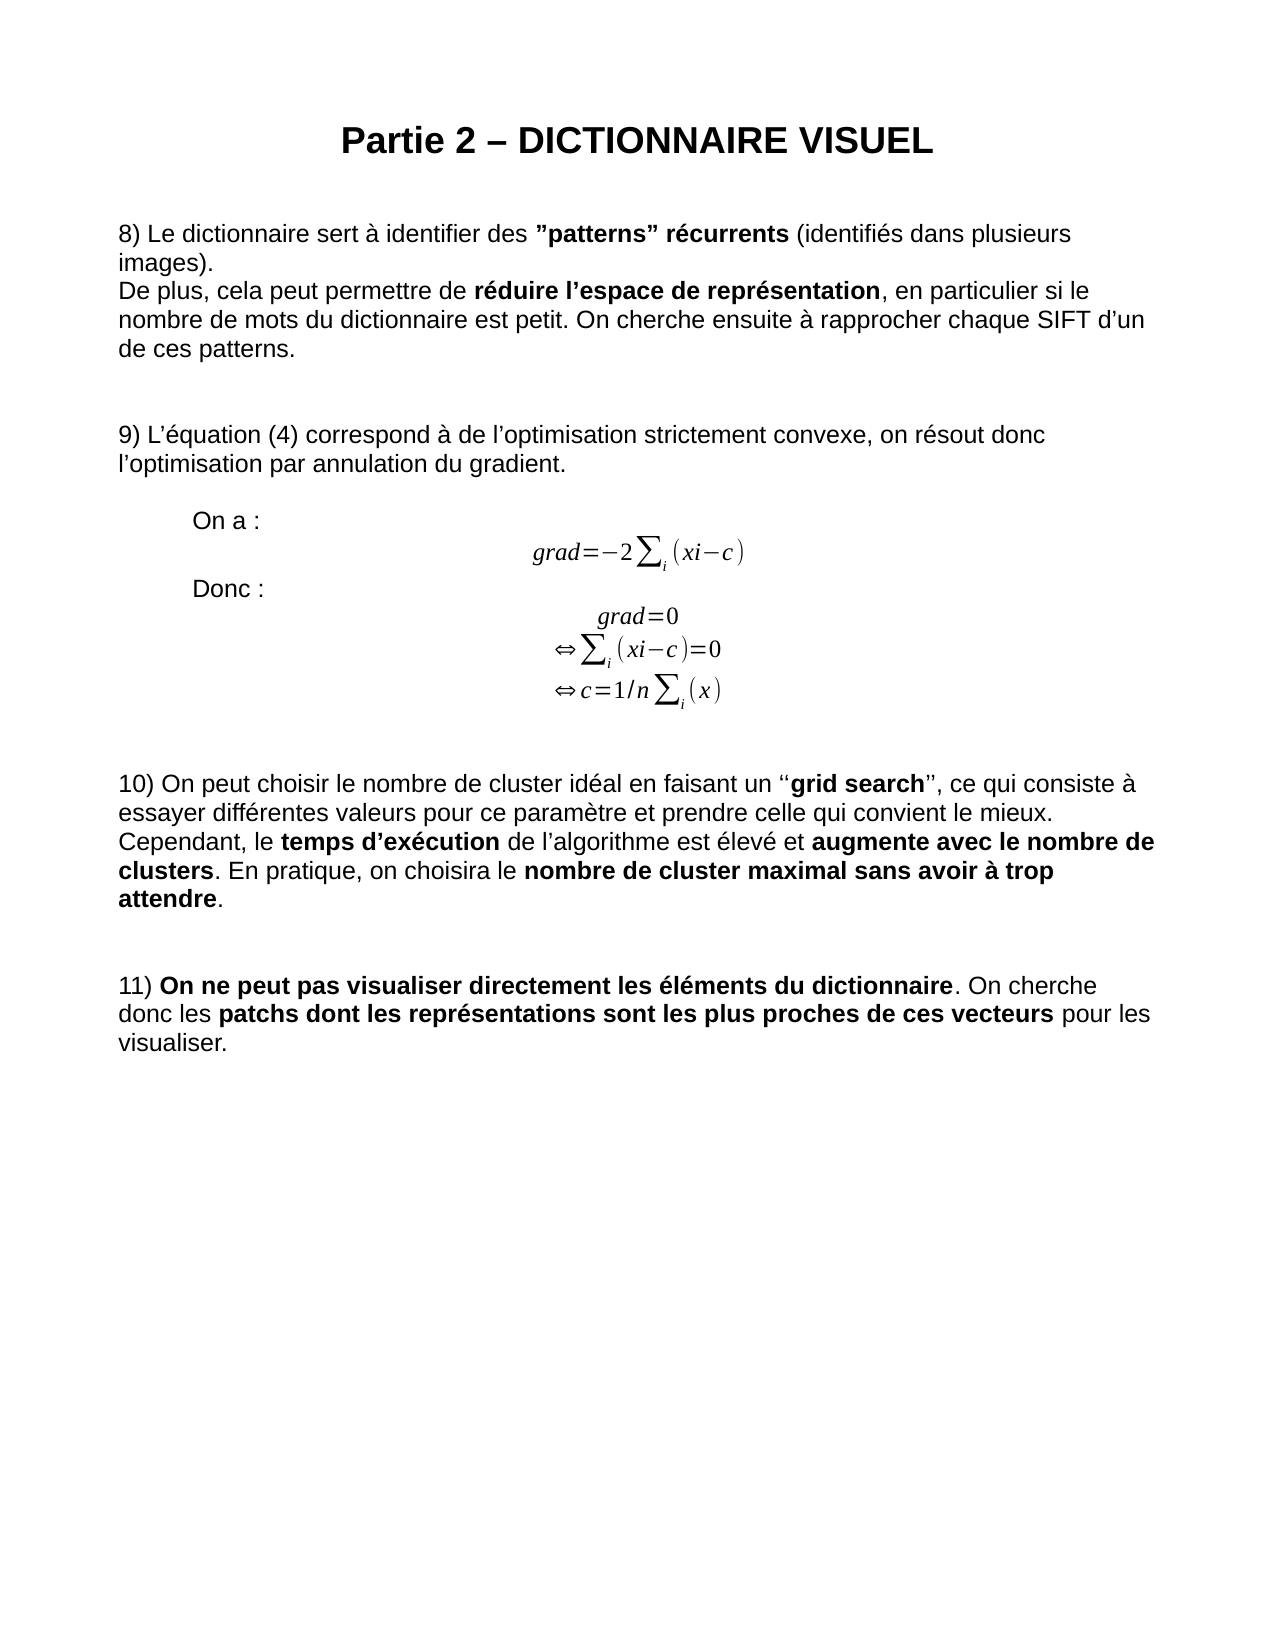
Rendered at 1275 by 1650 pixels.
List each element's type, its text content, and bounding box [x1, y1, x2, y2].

text On a : [118, 506, 1157, 535]
text De plus, cela peut permettre de réduire l’espace de représentation, en particulier si le nombre de mots du dictionnaire est petit. On cherche ensuite à rapprocher chaque SIFT d’un de ces patterns. [118, 276, 1157, 362]
text 9) L’équation (4) correspond à de l’optimisation strictement convexe, on résout donc l’optimisation par annulation du gradient. [118, 420, 1157, 477]
text Partie 2 – DICTIONNAIRE VISUEL [118, 118, 1157, 161]
text 10) On peut choisir le nombre de cluster idéal en faisant un ‘‘grid search’’, ce qui consiste à essayer différentes valeurs pour ce paramètre et prendre celle qui convient le mieux. Cependant, le temps d’exécution de l’algorithme est élevé et augmente avec le nombre de clusters. En pratique, on choisira le nombre de cluster maximal sans avoir à trop attendre. [118, 769, 1157, 913]
text 8) Le dictionnaire sert à identifier des ”patterns” récurrents (identifiés dans plusieurs images). [118, 219, 1157, 276]
text 11) On ne peut pas visualiser directement les éléments du dictionnaire. On cherche donc les patchs dont les représentations sont les plus proches de ces vecteurs pour les visualiser. [118, 971, 1157, 1057]
text Donc : [118, 574, 1157, 603]
